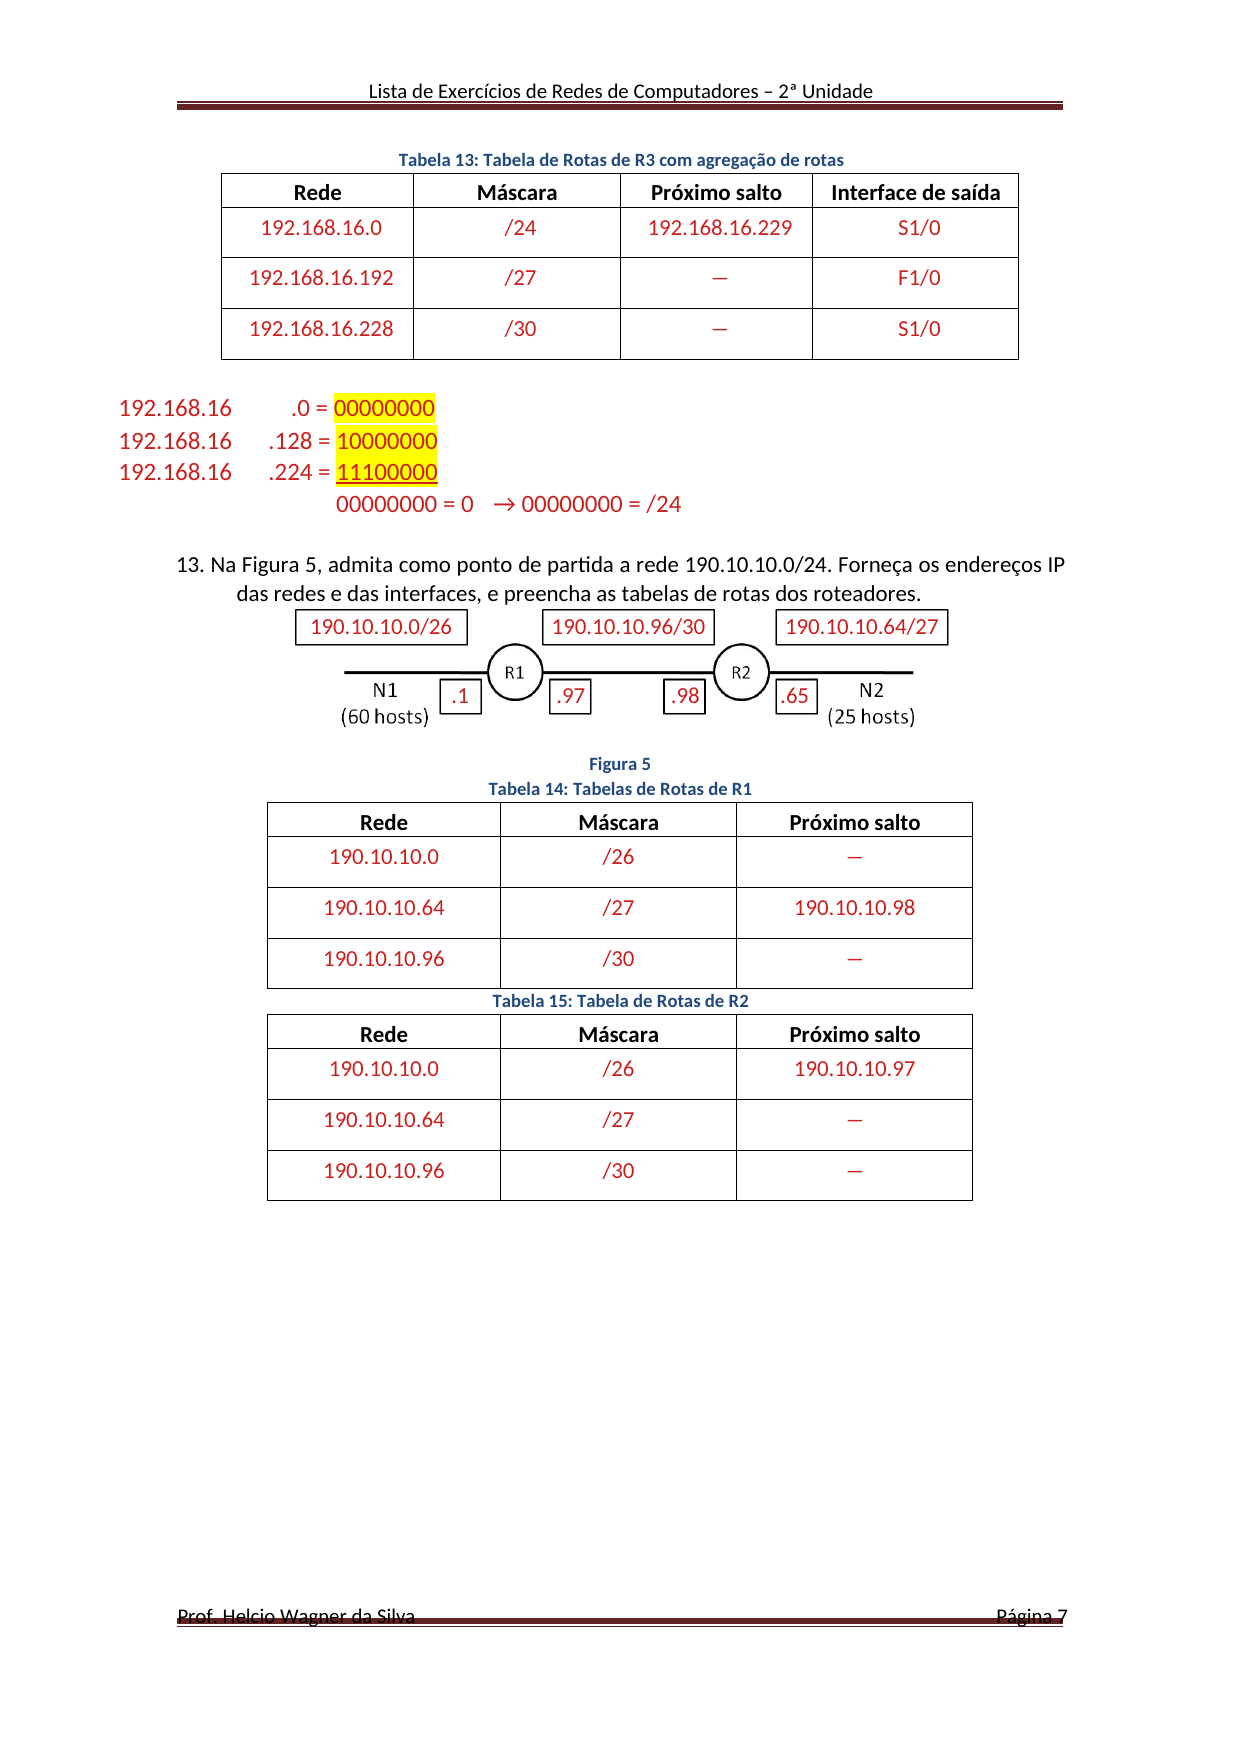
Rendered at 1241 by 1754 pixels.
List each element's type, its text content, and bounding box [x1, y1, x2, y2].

text Tabela 14: Tabelas de Rotas de R1 [248, 777, 993, 800]
table_cell 190.10.10.98 [737, 888, 972, 938]
table_header Rede [268, 803, 500, 836]
subtitle Tabela 13: Tabela de Rotas de R3 com agregação de rotas [248, 148, 995, 171]
table_cell ― [737, 1100, 972, 1150]
table_header Máscara [414, 174, 620, 207]
table_cell 192.168.16.229 [621, 208, 812, 257]
table_cell ― [737, 939, 972, 988]
table_cell ― [737, 837, 972, 887]
table_cell /27 [414, 258, 620, 308]
table_cell /26 [501, 1049, 736, 1099]
table_cell S1/0 [813, 208, 1018, 257]
table_header Máscara [501, 1015, 736, 1048]
table_cell 190.10.10.64 [268, 1100, 500, 1150]
table_header Próximo salto [737, 1015, 972, 1048]
table_cell /24 [414, 208, 620, 257]
table_cell 190.10.10.0 [268, 837, 500, 887]
table_cell /30 [501, 939, 736, 988]
table_header Rede [268, 1015, 500, 1048]
subtitle 192.168.16 .0 = 00000000 [118, 392, 995, 423]
subtitle Tabela 15: Tabela de Rotas de R2 [248, 989, 994, 1012]
table_cell 190.10.10.0 [268, 1049, 500, 1099]
table_cell S1/0 [813, 309, 1018, 359]
table_header Rede [222, 174, 413, 207]
subtitle 00000000 = 0 → 00000000 = /24 [248, 488, 995, 518]
table_cell /26 [501, 837, 736, 887]
subtitle 192.168.16 .224 = 11100000 [118, 456, 995, 487]
table_cell 190.10.10.97 [737, 1049, 972, 1099]
table_cell 192.168.16.192 [222, 258, 413, 308]
table_cell 190.10.10.96 [268, 939, 500, 988]
table_header Máscara [501, 803, 736, 836]
table_cell F1/0 [813, 258, 1018, 308]
table_cell ― [621, 309, 812, 359]
table_cell /27 [501, 1100, 736, 1150]
table_cell /27 [501, 888, 736, 938]
table_header Próximo salto [621, 174, 812, 207]
table_cell ― [621, 258, 812, 308]
table_header Próximo salto [737, 803, 972, 836]
table_cell 190.10.10.96 [268, 1151, 500, 1200]
subtitle Figura 5 [248, 752, 993, 775]
table_cell 192.168.16.228 [222, 309, 413, 359]
table_cell /30 [414, 309, 620, 359]
subtitle 192.168.16 .128 = 10000000 [118, 425, 995, 456]
table_cell /30 [501, 1151, 736, 1200]
table_cell 190.10.10.64 [268, 888, 500, 938]
table_cell ― [737, 1151, 972, 1200]
table_cell 192.168.16.0 [222, 208, 413, 257]
table_header Interface de saída [813, 174, 1018, 207]
picture [294, 608, 949, 735]
text 13. Na Figura 5, admita como ponto de partida a rede 190.10.10.0/24. Forneça os endereços IP das redes e das interfaces, e preencha as tabelas de rotas dos roteadores. [176, 550, 1068, 607]
